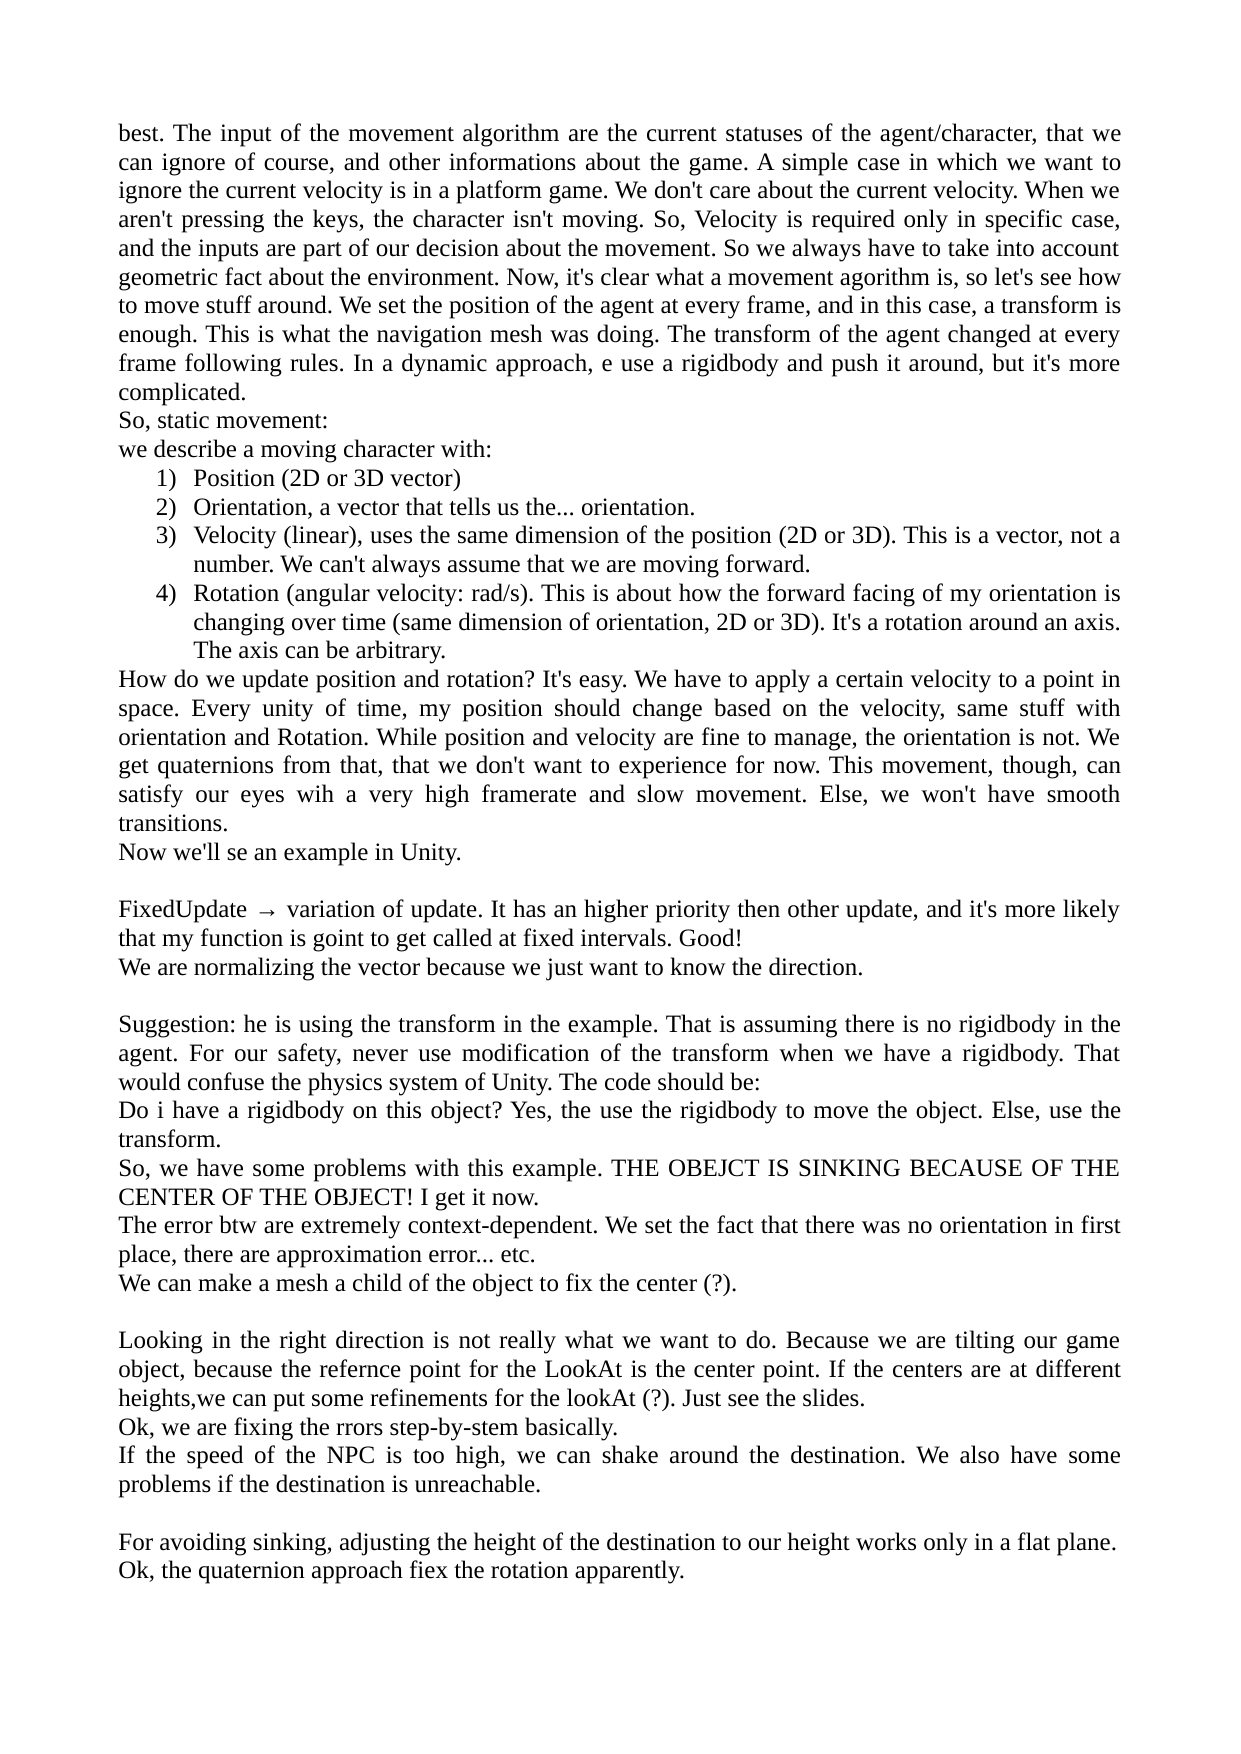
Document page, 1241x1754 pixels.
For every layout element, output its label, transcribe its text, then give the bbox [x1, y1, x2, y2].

text Ok, the quaternion approach fiex the rotation apparently. [118, 1556, 1122, 1584]
list Orientation, a vector that tells us the... orientation. [156, 492, 1122, 521]
text We can make a mesh a child of the object to fix the center (?). [118, 1268, 1122, 1297]
text For avoiding sinking, adjusting the height of the destination to our height works only in a flat plane. [118, 1527, 1122, 1556]
list Velocity (linear), uses the same dimension of the position (2D or 3D). This is a vector, not a number. We can't always assume that we are moving forward. [156, 521, 1122, 578]
text How do we update position and rotation? It's easy. We have to apply a certain velocity to a point in space. Every unity of time, my position should change based on the velocity, same stuff with orientation and Rotation. While position and velocity are fine to manage, the orientation is not. We get quaternions from that, that we don't want to experience for now. This movement, though, can satisfy our eyes wih a very high framerate and slow movement. Else, we won't have smooth transitions. [118, 664, 1122, 837]
text We are normalizing the vector because we just want to know the direction. [118, 952, 1122, 981]
text we describe a moving character with: [118, 434, 1122, 463]
text Do i have a rigidbody on this object? Yes, the use the rigidbody to move the object. Else, use the transform. [118, 1096, 1122, 1153]
text Looking in the right direction is not really what we want to do. Because we are tilting our game object, because the refernce point for the LookAt is the center point. If the centers are at different heights,we can put some refinements for the lookAt (?). Just see the slides. [118, 1326, 1122, 1412]
text If the speed of the NPC is too high, we can shake around the destination. We also have some problems if the destination is unreachable. [118, 1441, 1122, 1498]
text best. The input of the movement algorithm are the current statuses of the agent/character, that we can ignore of course, and other informations about the game. A simple case in which we want to ignore the current velocity is in a platform game. We don't care about the current velocity. When we aren't pressing the keys, the character isn't moving. So, Velocity is required only in specific case, and the inputs are part of our decision about the movement. So we always have to take into account geometric fact about the environment. Now, it's clear what a movement agorithm is, so let's see how to move stuff around. We set the position of the agent at every frame, and in this case, a transform is enough. This is what the navigation mesh was doing. The transform of the agent changed at every frame following rules. In a dynamic approach, e use a rigidbody and push it around, but it's more complicated. [118, 118, 1122, 406]
text So, we have some problems with this example. THE OBEJCT IS SINKING BECAUSE OF THE CENTER OF THE OBJECT! I get it now. [118, 1153, 1122, 1211]
text The error btw are extremely context-dependent. We set the fact that there was no orientation in first place, there are approximation error... etc. [118, 1211, 1122, 1268]
text Suggestion: he is using the transform in the example. That is assuming there is no rigidbody in the agent. For our safety, never use modification of the transform when we have a rigidbody. That would confuse the physics system of Unity. The code should be: [118, 1009, 1122, 1096]
text Ok, we are fixing the rrors step-by-stem basically. [118, 1412, 1122, 1441]
text Now we'll se an example in Unity. [118, 837, 1122, 866]
text FixedUpdate → variation of update. It has an higher priority then other update, and it's more likely that my function is goint to get called at fixed intervals. Good! [118, 894, 1122, 952]
list Rotation (angular velocity: rad/s). This is about how the forward facing of my orientation is changing over time (same dimension of orientation, 2D or 3D). It's a rotation around an axis. The axis can be arbitrary. [156, 578, 1122, 664]
list Position (2D or 3D vector) [156, 463, 1122, 492]
text So, static movement: [118, 406, 1122, 434]
